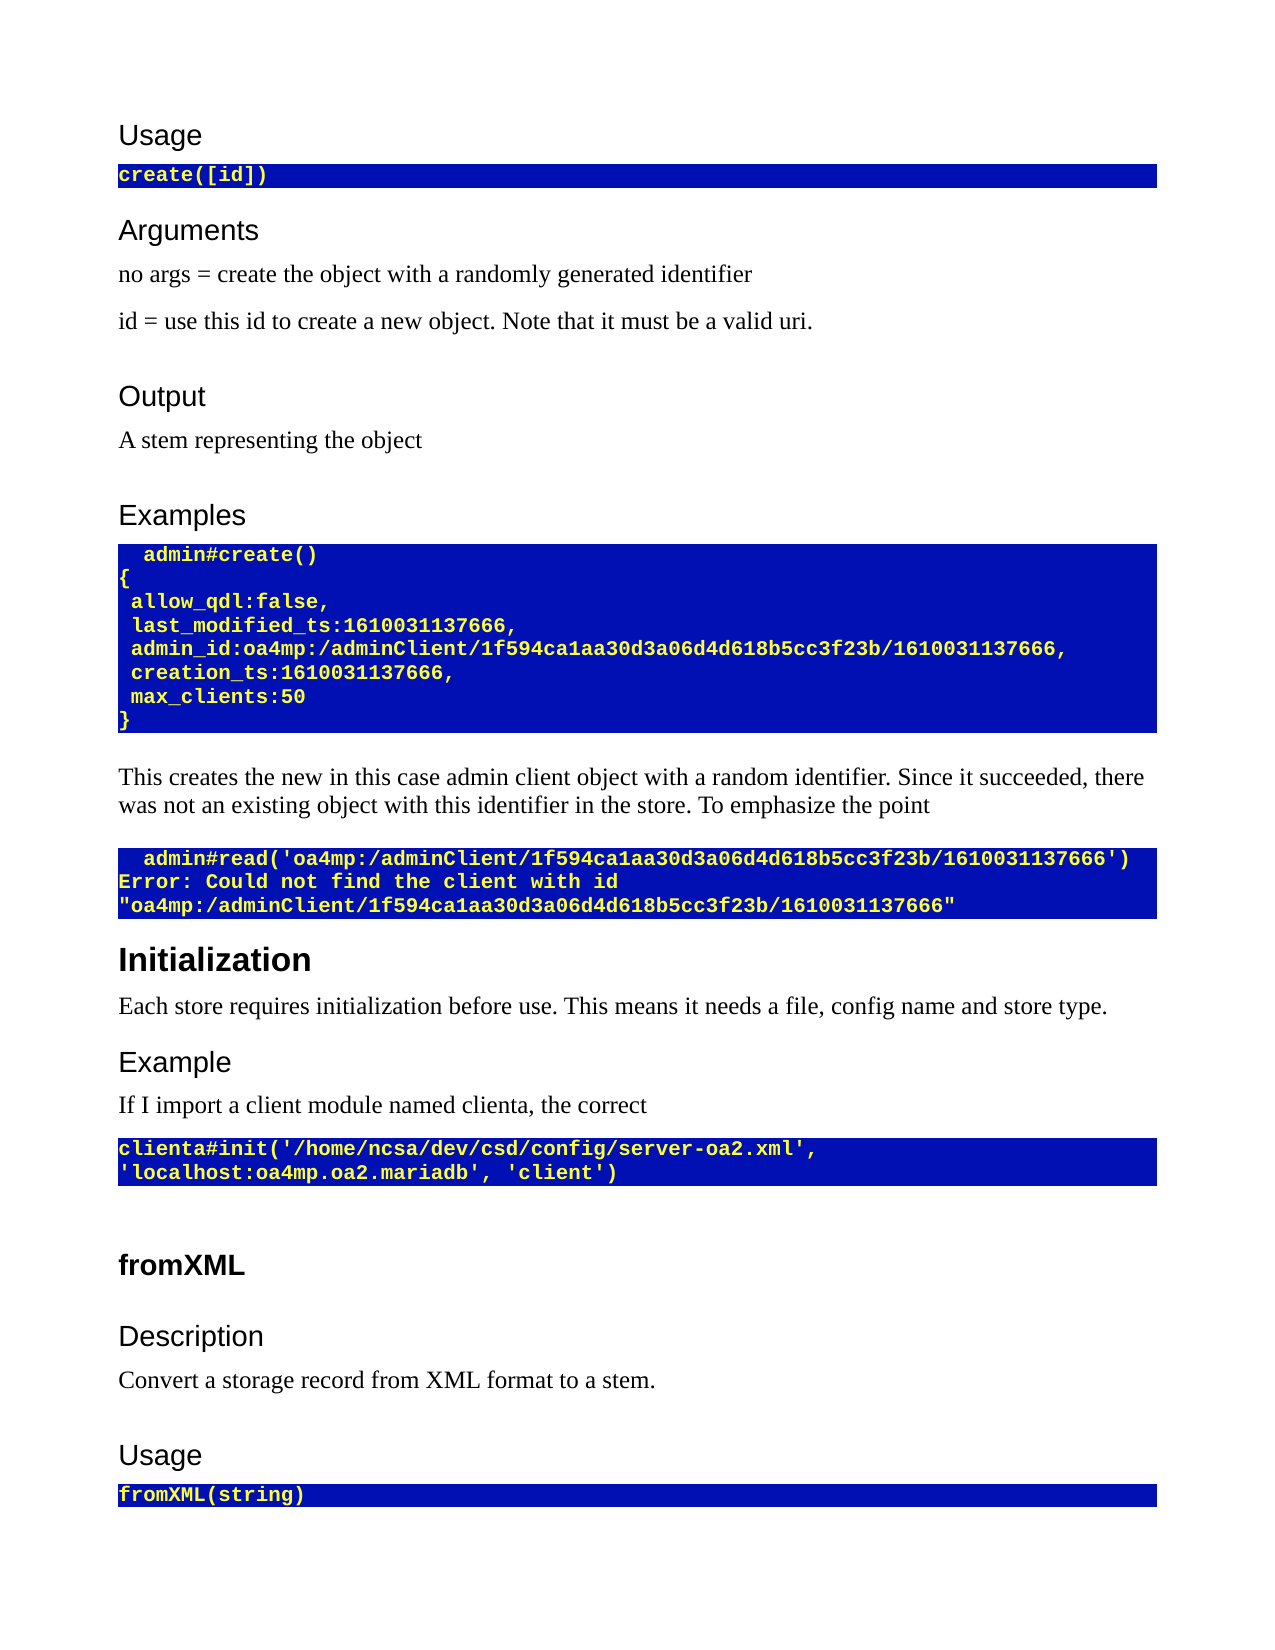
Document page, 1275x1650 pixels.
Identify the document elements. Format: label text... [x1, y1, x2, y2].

text This creates the new in this case admin client object with a random identifier. Since it succeeded, there was not an existing object with this identifier in the store. To emphasize the point [118, 762, 1157, 819]
subtitle Usage [118, 1438, 1157, 1471]
text If I import a client module named clienta, the correct [118, 1091, 1157, 1119]
text last_modified_ts:1610031137666, [118, 615, 1157, 638]
text Convert a storage record from XML format to a stem. [118, 1365, 1157, 1394]
subtitle Description [118, 1319, 1157, 1352]
text no args = create the object with a randomly generated identifier [118, 259, 1157, 288]
text admin#create() [118, 544, 1157, 567]
text creation_ts:1610031137666, [118, 662, 1157, 686]
text Error: Could not find the client with id "oa4mp:/adminClient/1f594ca1aa30d3a06d4d618b5cc3f23b/1610031137666" [118, 872, 1157, 919]
text clienta#init('/home/ncsa/dev/csd/config/server-oa2.xml', 'localhost:oa4mp.oa2.mariadb', 'client') [118, 1138, 1157, 1186]
subtitle Examples [118, 498, 1157, 531]
subtitle Example [118, 1044, 1157, 1078]
text create([id]) [118, 164, 1157, 188]
subtitle fromXML [118, 1248, 1157, 1281]
text A stem representing the object [118, 425, 1157, 454]
subtitle Output [118, 379, 1157, 413]
text admin_id:oa4mp:/adminClient/1f594ca1aa30d3a06d4d618b5cc3f23b/1610031137666, [118, 638, 1157, 662]
text } [118, 709, 1157, 733]
text { [118, 567, 1157, 591]
text allow_qdl:false, [118, 591, 1157, 615]
text id = use this id to create a new object. Note that it must be a valid uri. [118, 306, 1157, 335]
text Each store requires initialization before use. This means it needs a file, config name and store type. [118, 991, 1157, 1019]
subtitle Usage [118, 118, 1157, 152]
text admin#read('oa4mp:/adminClient/1f594ca1aa30d3a06d4d618b5cc3f23b/1610031137666') [118, 848, 1157, 872]
subtitle Initialization [118, 940, 1157, 978]
subtitle Arguments [118, 213, 1157, 246]
text max_clients:50 [118, 686, 1157, 709]
text fromXML(string) [118, 1484, 1157, 1507]
